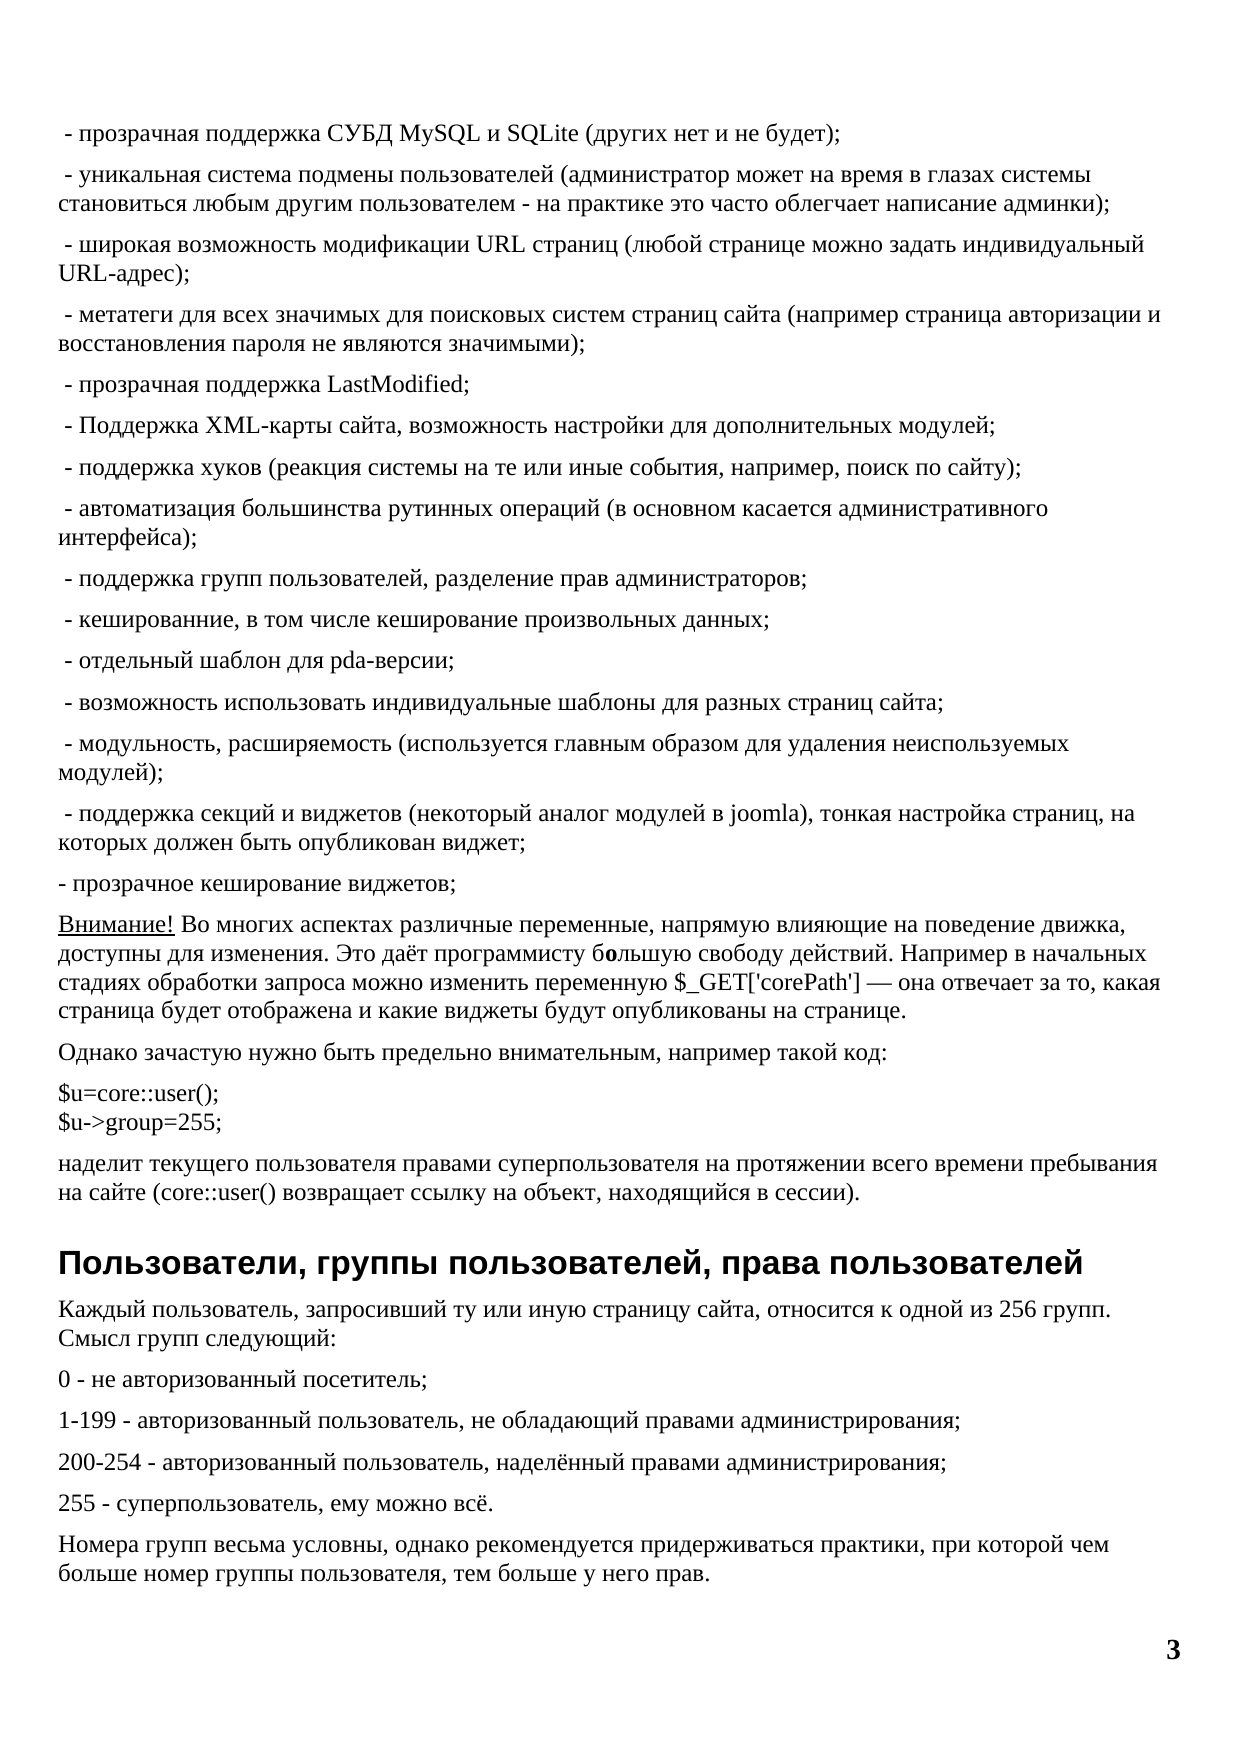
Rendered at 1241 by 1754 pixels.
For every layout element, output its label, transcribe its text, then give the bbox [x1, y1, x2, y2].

text - прозрачное кеширование виджетов; [58, 868, 1181, 897]
text - Поддержка XML-карты сайта, возможность настройки для дополнительных модулей; [58, 411, 1181, 439]
text - метатеги для всех значимых для поисковых систем страниц сайта (например страница авторизации и восстановления пароля не являются значимыми); [58, 299, 1181, 357]
text Внимание! Во многих аспектах различные переменные, напрямую влияющие на поведение движка, доступны для изменения. Это даёт программисту большую свободу действий. Например в начальных стадиях обработки запроса можно изменить переменную $_GET['corePath'] — она отвечает за то, какая страница будет отображена и какие виджеты будут опубликованы на странице. [58, 909, 1181, 1024]
text - уникальная система подмены пользователей (администратор может на время в глазах системы становиться любым другим пользователем - на практике это часто облегчает написание админки); [58, 159, 1181, 217]
text $u=core::user(); $u->group=255; [58, 1078, 1181, 1136]
text 255 - суперпользователь, ему можно всё. [58, 1488, 1181, 1517]
text - широкая возможность модификации URL страниц (любой странице можно задать индивидуальный URL-адрес); [58, 229, 1181, 287]
text - кешированние, в том числе кеширование произвольных данных; [58, 604, 1181, 633]
text Номера групп весьма условны, однако рекомендуется придерживаться практики, при которой чем больше номер группы пользователя, тем больше у него прав. [58, 1529, 1181, 1587]
text 1-199 - авторизованный пользователь, не обладающий правами администрирования; [58, 1406, 1181, 1434]
subtitle Пользователи, группы пользователей, права пользователей [58, 1243, 1181, 1282]
text Каждый пользователь, запросивший ту или иную страницу сайта, относится к одной из 256 групп. Смысл групп следующий: [58, 1294, 1181, 1352]
text - автоматизация большинства рутинных операций (в основном касается административного интерфейса); [58, 493, 1181, 551]
text Однако зачастую нужно быть предельно внимательным, например такой код: [58, 1037, 1181, 1066]
text - отдельный шаблон для pda-версии; [58, 646, 1181, 674]
text - модульность, расширяемость (используется главным образом для удаления неиспользуемых модулей); [58, 728, 1181, 786]
text 0 - не авторизованный посетитель; [58, 1364, 1181, 1393]
text - прозрачная поддержка LastModified; [58, 369, 1181, 398]
text - поддержка хуков (реакция системы на те или иные события, например, поиск по сайту); [58, 452, 1181, 481]
text - поддержка групп пользователей, разделение прав администраторов; [58, 563, 1181, 592]
text 200-254 - авторизованный пользователь, наделённый правами администрирования; [58, 1447, 1181, 1476]
text - прозрачная поддержка СУБД MySQL и SQLite (других нет и не будет); [58, 118, 1181, 147]
text - поддержка секций и виджетов (некоторый аналог модулей в joomla), тонкая настройка страниц, на которых должен быть опубликован виджет; [58, 798, 1181, 856]
text наделит текущего пользователя правами суперпользователя на протяжении всего времени пребывания на сайте (core::user() возвращает ссылку на объект, находящийся в сессии). [58, 1148, 1181, 1206]
text - возможность использовать индивидуальные шаблоны для разных страниц сайта; [58, 687, 1181, 716]
